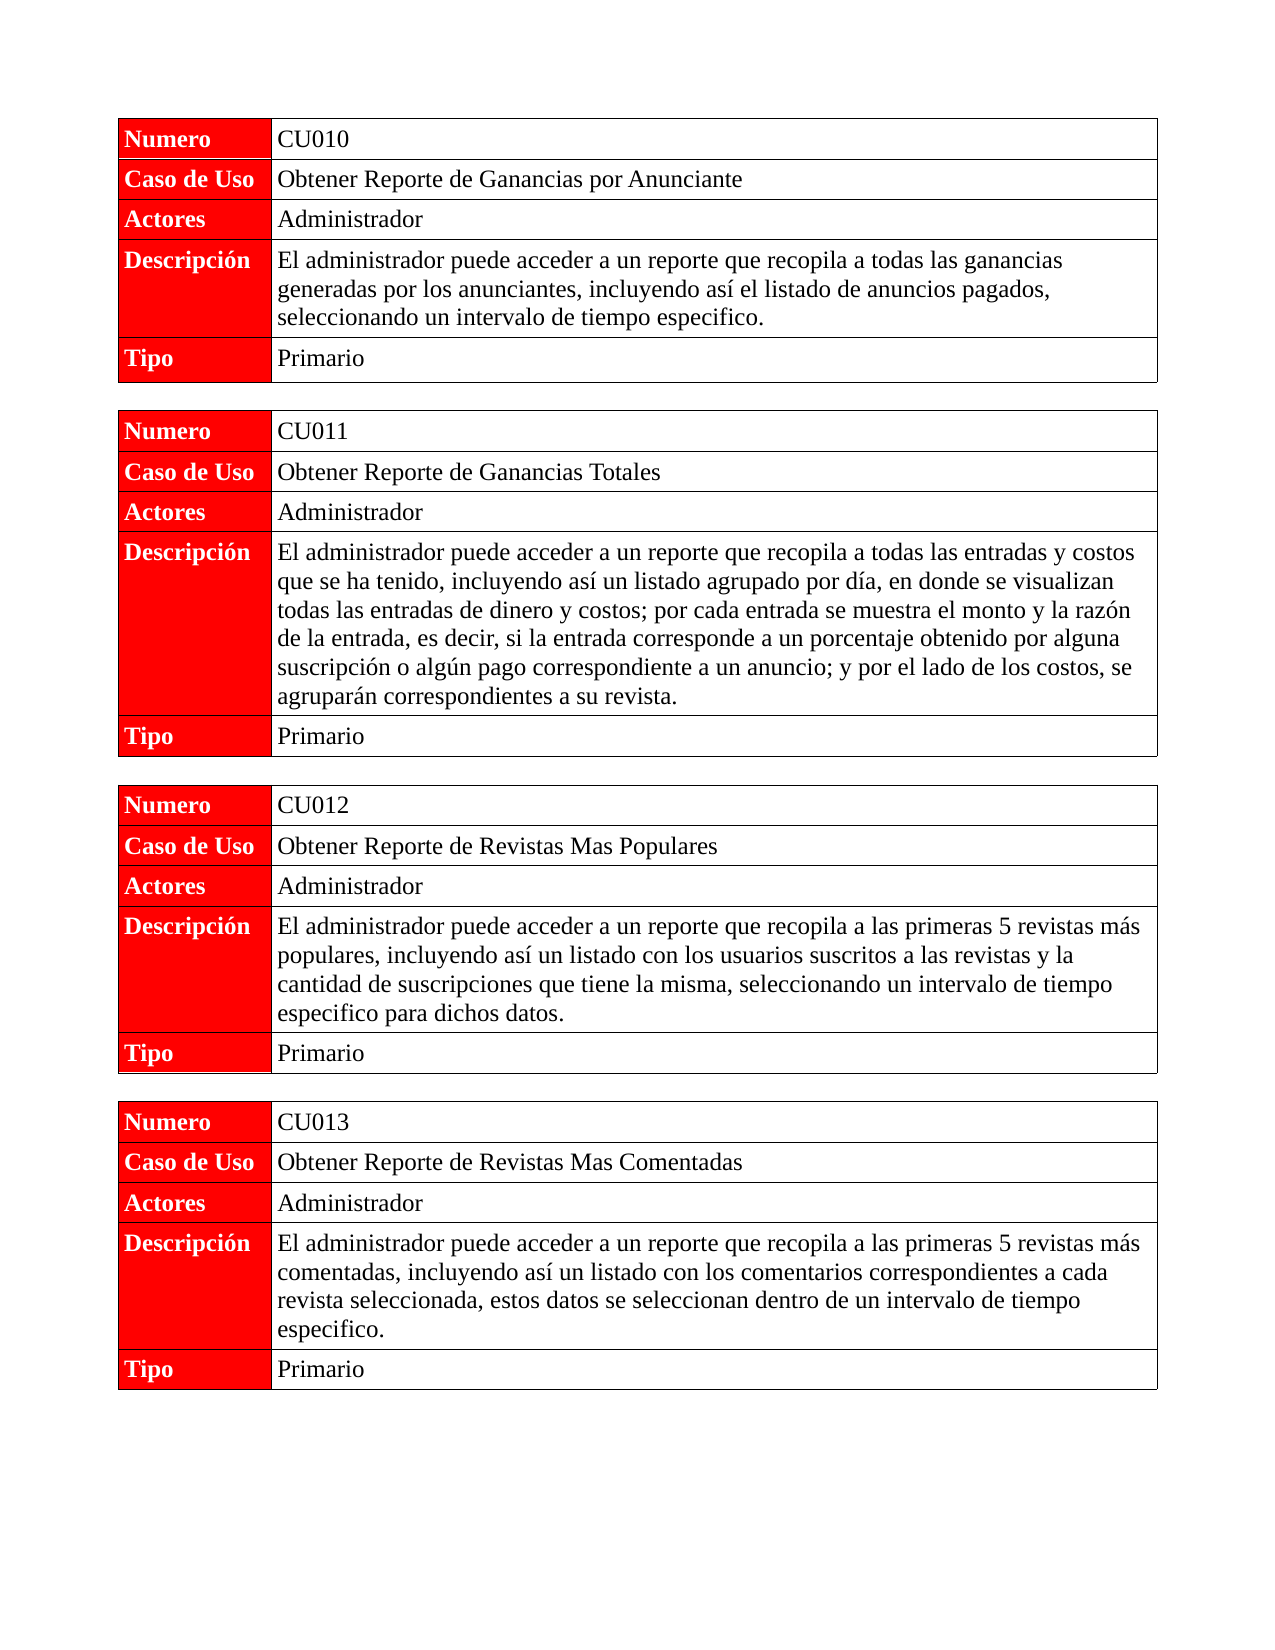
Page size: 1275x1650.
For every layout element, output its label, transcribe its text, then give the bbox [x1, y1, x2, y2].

table_cell Tipo [119, 1350, 271, 1389]
table_cell Caso de Uso [119, 160, 271, 199]
table_cell Administrador [272, 866, 1157, 906]
table_cell Tipo [119, 338, 271, 382]
table_cell Obtener Reporte de Revistas Mas Comentadas [272, 1143, 1157, 1182]
table_cell Actores [119, 492, 271, 531]
table_header Numero [119, 119, 271, 158]
table_header Numero [119, 786, 271, 825]
table_cell Obtener Reporte de Ganancias Totales [272, 452, 1157, 491]
table_cell El administrador puede acceder a un reporte que recopila a las primeras 5 revistas más populares, incluyendo así un listado con los usuarios suscritos a las revistas y la cantidad de suscripciones que tiene la misma, seleccionando un intervalo de tiempo especifico para dichos datos. [272, 907, 1157, 1032]
table_cell Descripción [119, 907, 271, 1032]
table_cell Administrador [272, 200, 1157, 239]
table_header CU012 [272, 786, 1157, 825]
table_cell Administrador [272, 492, 1157, 531]
table_header CU011 [272, 411, 1157, 451]
table_header CU013 [272, 1102, 1157, 1142]
table_cell Administrador [272, 1183, 1157, 1222]
table_header Numero [119, 1102, 271, 1142]
table_cell Primario [272, 1350, 1157, 1389]
table_cell Tipo [119, 716, 271, 756]
table_cell Primario [272, 716, 1157, 756]
table_cell Actores [119, 866, 271, 906]
table_cell Descripción [119, 532, 271, 715]
table_cell Obtener Reporte de Ganancias por Anunciante [272, 160, 1157, 199]
table_cell El administrador puede acceder a un reporte que recopila a las primeras 5 revistas más comentadas, incluyendo así un listado con los comentarios correspondientes a cada revista seleccionada, estos datos se seleccionan dentro de un intervalo de tiempo especifico. [272, 1223, 1157, 1349]
table_header CU010 [272, 119, 1157, 158]
table_cell Caso de Uso [119, 1143, 271, 1182]
table_cell Actores [119, 200, 271, 239]
table_cell Primario [272, 338, 1157, 382]
table_cell Obtener Reporte de Revistas Mas Populares [272, 826, 1157, 865]
table_cell Actores [119, 1183, 271, 1222]
table_cell Caso de Uso [119, 452, 271, 491]
table_cell Descripción [119, 240, 271, 337]
table_cell El administrador puede acceder a un reporte que recopila a todas las ganancias generadas por los anunciantes, incluyendo así el listado de anuncios pagados, seleccionando un intervalo de tiempo especifico. [272, 240, 1157, 337]
table_cell Descripción [119, 1223, 271, 1349]
table_cell Caso de Uso [119, 826, 271, 865]
table_cell El administrador puede acceder a un reporte que recopila a todas las entradas y costos que se ha tenido, incluyendo así un listado agrupado por día, en donde se visualizan todas las entradas de dinero y costos; por cada entrada se muestra el monto y la razón de la entrada, es decir, si la entrada corresponde a un porcentaje obtenido por alguna suscripción o algún pago correspondiente a un anuncio; y por el lado de los costos, se agruparán correspondientes a su revista. [272, 532, 1157, 715]
table_cell Primario [272, 1033, 1157, 1072]
table_header Numero [119, 411, 271, 451]
table_cell Tipo [119, 1033, 271, 1072]
